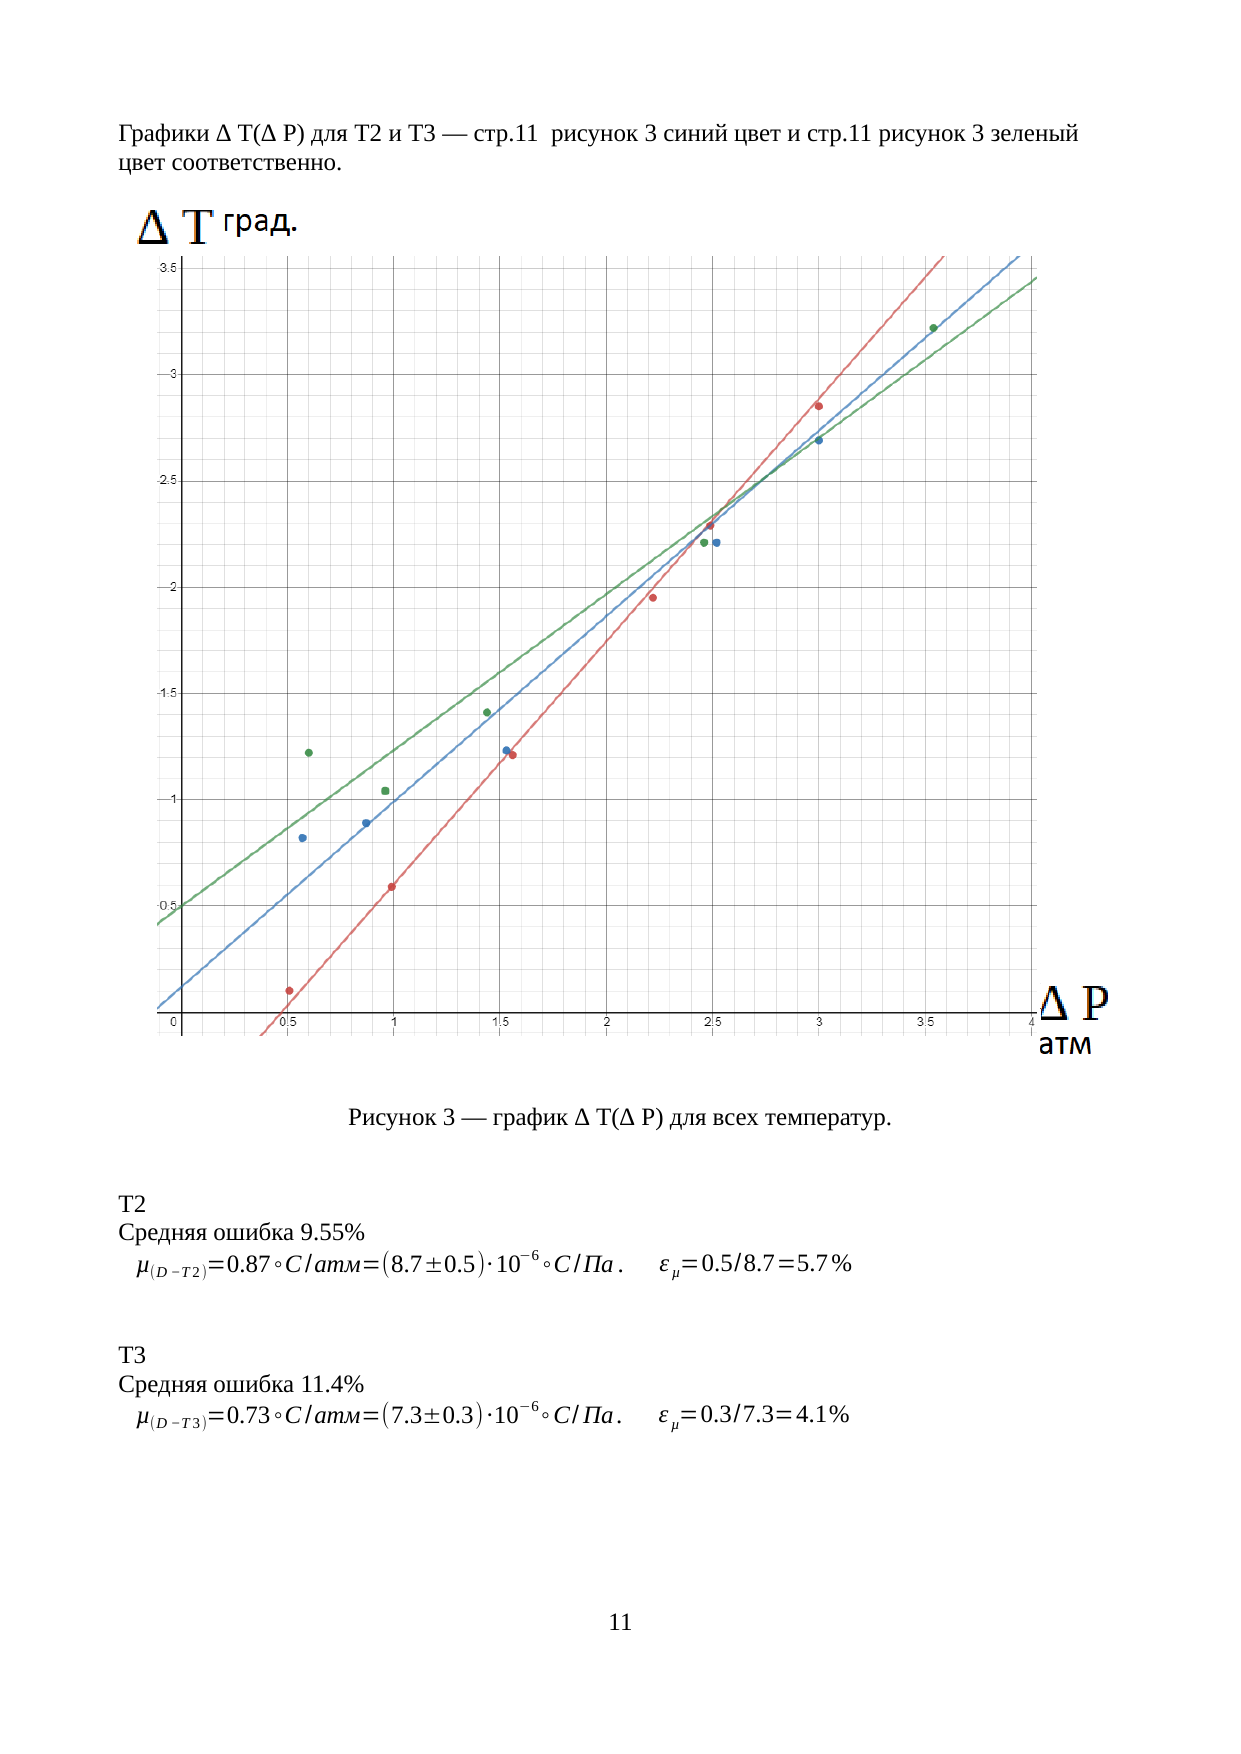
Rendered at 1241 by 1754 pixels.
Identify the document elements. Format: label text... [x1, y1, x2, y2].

text Графики ∆ T(∆ P) для T2 и T3 — стр.11 рисунок 3 синий цвет и стр.11 рисунок 3 зеленый цвет соответственно. [118, 118, 1122, 176]
text Рисунок 3 — график ∆ T(∆ P) для всех температур. [118, 1102, 1122, 1131]
text Т3 [118, 1340, 1122, 1369]
text Средняя ошибка 9.55% [118, 1217, 1122, 1246]
picture [118, 203, 1123, 1074]
text Средняя ошибка 11.4% [118, 1369, 1122, 1397]
text T2 [118, 1189, 1122, 1217]
